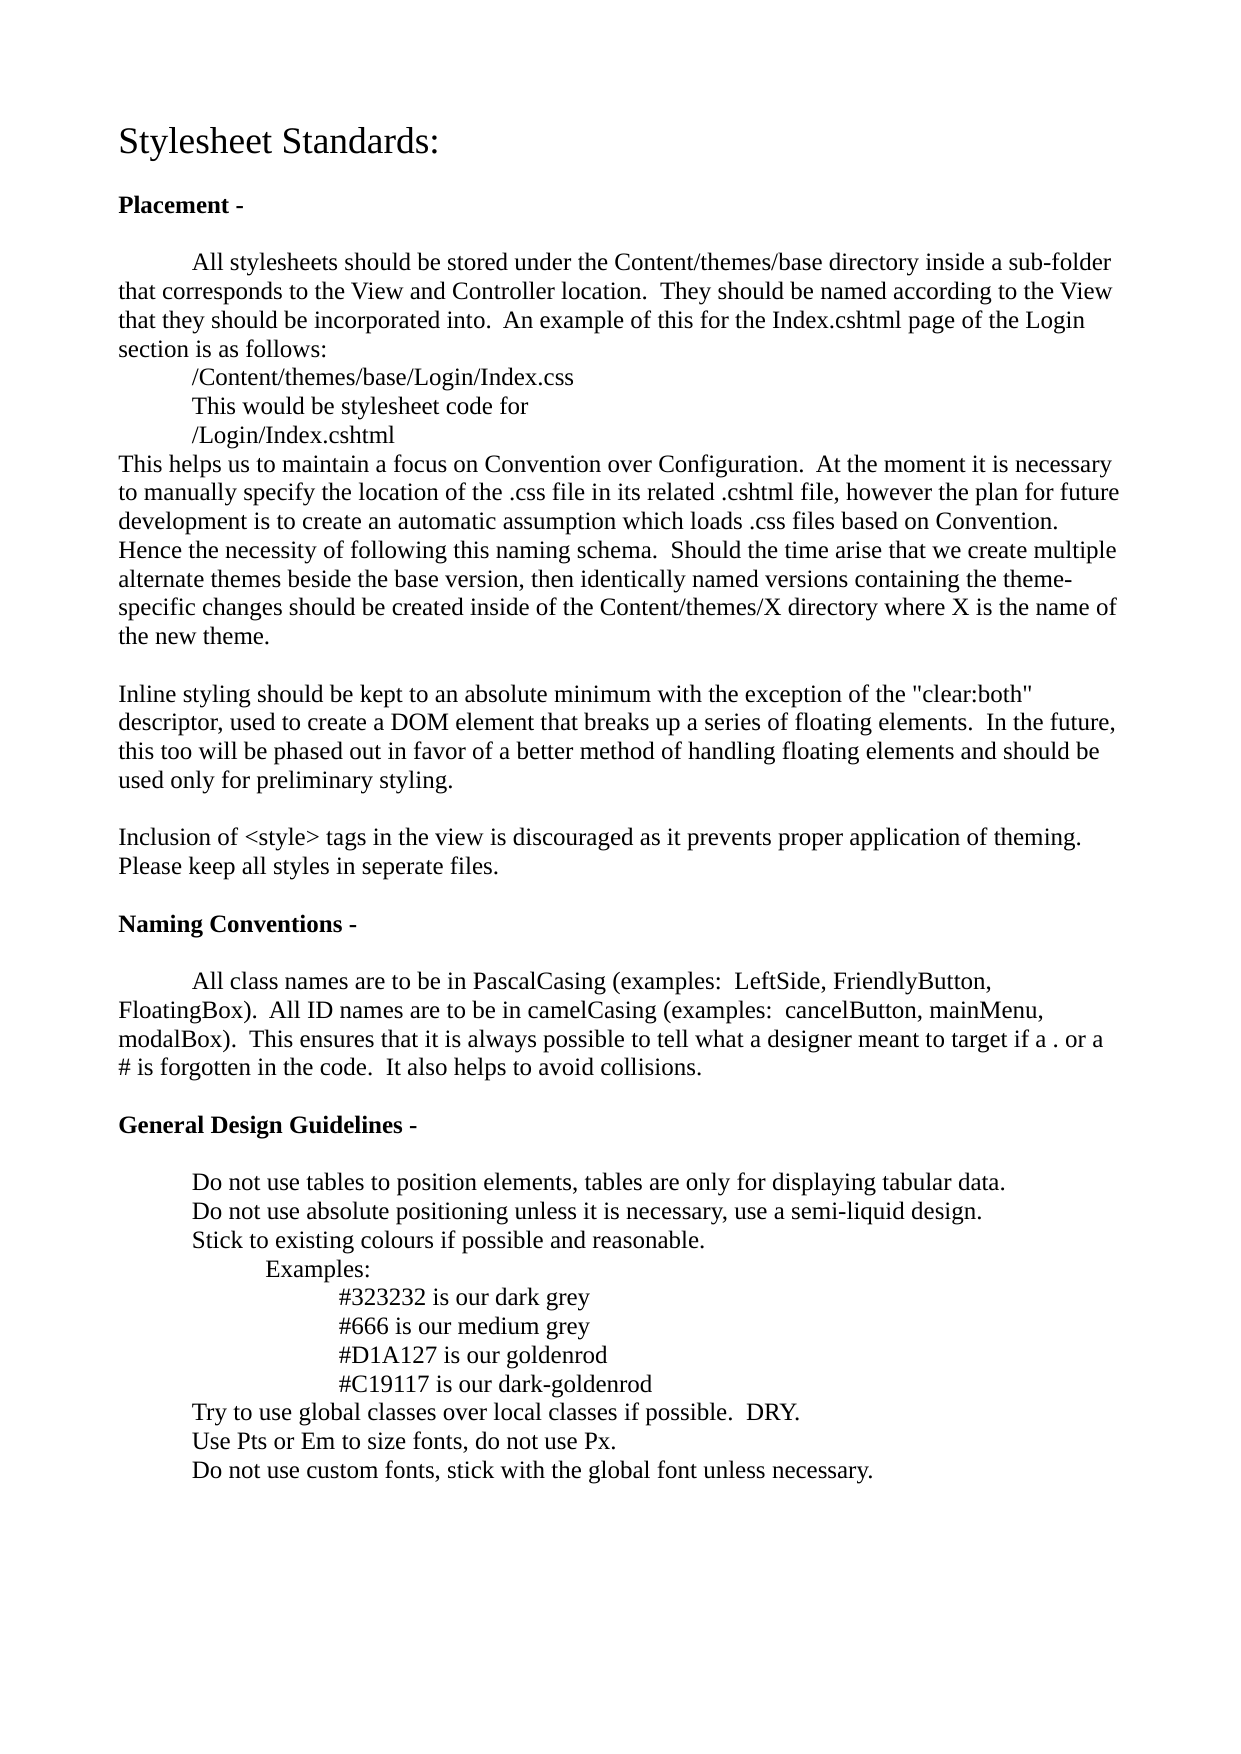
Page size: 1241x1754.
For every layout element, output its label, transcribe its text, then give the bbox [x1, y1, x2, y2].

text /Login/Index.cshtml [118, 420, 1122, 449]
text General Design Guidelines - [118, 1110, 1122, 1139]
text This would be stylesheet code for [118, 391, 1122, 420]
text Try to use global classes over local classes if possible. DRY. [118, 1397, 1122, 1426]
text Naming Conventions - [118, 909, 1122, 937]
text #C19117 is our dark-goldenrod [118, 1369, 1122, 1397]
text Do not use custom fonts, stick with the global font unless necessary. [118, 1455, 1122, 1484]
text Stylesheet Standards: [118, 118, 1122, 161]
text All class names are to be in PascalCasing (examples: LeftSide, FriendlyButton, FloatingBox). All ID names are to be in camelCasing (examples: cancelButton, mainMenu, modalBox). This ensures that it is always possible to tell what a designer meant to target if a . or a # is forgotten in the code. It also helps to avoid collisions. [118, 966, 1122, 1081]
text #D1A127 is our goldenrod [118, 1340, 1122, 1369]
text #666 is our medium grey [118, 1311, 1122, 1340]
text This helps us to maintain a focus on Convention over Configuration. At the moment it is necessary to manually specify the location of the .css file in its related .cshtml file, however the plan for future development is to create an automatic assumption which loads .css files based on Convention. Hence the necessity of following this naming schema. Should the time arise that we create multiple alternate themes beside the base version, then identically named versions containing the theme-specific changes should be created inside of the Content/themes/X directory where X is the name of the new theme. [118, 449, 1122, 650]
text #323232 is our dark grey [118, 1282, 1122, 1311]
text Examples: [118, 1254, 1122, 1282]
text Placement - [118, 190, 1122, 219]
text All stylesheets should be stored under the Content/themes/base directory inside a sub-folder that corresponds to the View and Controller location. They should be named according to the View that they should be incorporated into. An example of this for the Index.cshtml page of the Login section is as follows: [118, 247, 1122, 362]
text Stick to existing colours if possible and reasonable. [118, 1225, 1122, 1254]
text Use Pts or Em to size fonts, do not use Px. [118, 1426, 1122, 1455]
text Do not use tables to position elements, tables are only for displaying tabular data. [118, 1167, 1122, 1196]
text Do not use absolute positioning unless it is necessary, use a semi-liquid design. [118, 1196, 1122, 1225]
text Inclusion of <style> tags in the view is discouraged as it prevents proper application of theming. Please keep all styles in seperate files. [118, 822, 1122, 880]
text Inline styling should be kept to an absolute minimum with the exception of the "clear:both" descriptor, used to create a DOM element that breaks up a series of floating elements. In the future, this too will be phased out in favor of a better method of handling floating elements and should be used only for preliminary styling. [118, 679, 1122, 794]
text /Content/themes/base/Login/Index.css [118, 362, 1122, 391]
